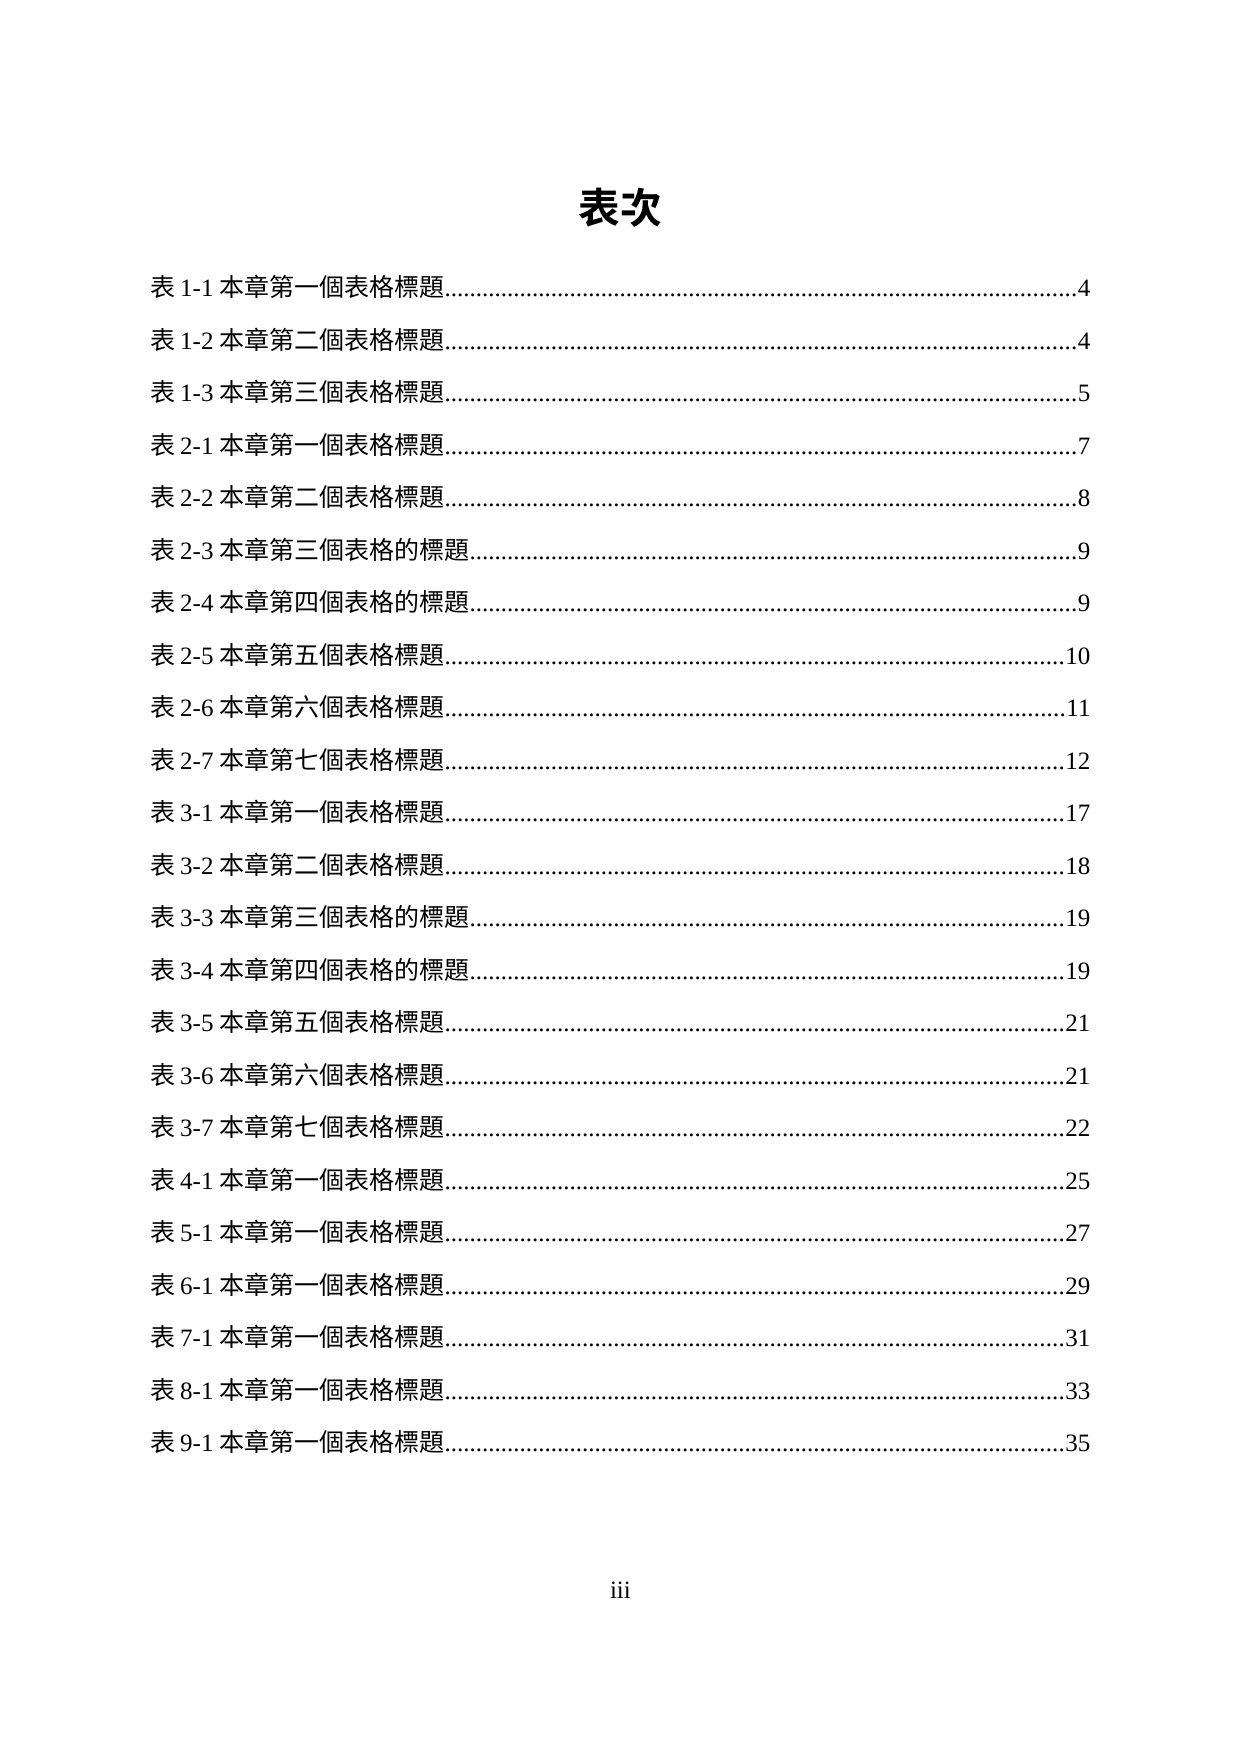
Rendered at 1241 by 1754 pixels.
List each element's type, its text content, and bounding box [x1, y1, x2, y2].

text 表2-2 本章第二個表格標題 8 [150, 478, 1090, 514]
text 表2-3 本章第三個表格的標題 9 [150, 530, 1090, 567]
text 表3-7 本章第七個表格標題 22 [150, 1108, 1090, 1144]
text 表3-2 本章第二個表格標題 18 [150, 845, 1090, 882]
text 表2-5 本章第五個表格標題 10 [150, 635, 1090, 672]
text 表1-1 本章第一個表格標題 4 [150, 268, 1090, 304]
text 表3-5 本章第五個表格標題 21 [150, 1003, 1090, 1039]
text 表4-1 本章第一個表格標題 25 [150, 1160, 1090, 1197]
subtitle 表次 [150, 175, 1090, 235]
text 表8-1 本章第一個表格標題 33 [150, 1370, 1090, 1407]
text 表2-1 本章第一個表格標題 7 [150, 425, 1090, 462]
text 表5-1 本章第一個表格標題 27 [150, 1213, 1090, 1249]
text 表3-4 本章第四個表格的標題 19 [150, 950, 1090, 987]
text 表1-2 本章第二個表格標題 4 [150, 320, 1090, 357]
text 表3-3 本章第三個表格的標題 19 [150, 898, 1090, 934]
text 表9-1 本章第一個表格標題 35 [150, 1423, 1090, 1459]
text 表6-1 本章第一個表格標題 29 [150, 1265, 1090, 1302]
text 表3-6 本章第六個表格標題 21 [150, 1055, 1090, 1092]
text 表1-3 本章第三個表格標題 5 [150, 373, 1090, 409]
text 表7-1 本章第一個表格標題 31 [150, 1318, 1090, 1354]
text 表3-1 本章第一個表格標題 17 [150, 793, 1090, 829]
text 表2-4 本章第四個表格的標題 9 [150, 583, 1090, 619]
text 表2-7 本章第七個表格標題 12 [150, 740, 1090, 777]
text 表2-6 本章第六個表格標題 11 [150, 688, 1090, 724]
